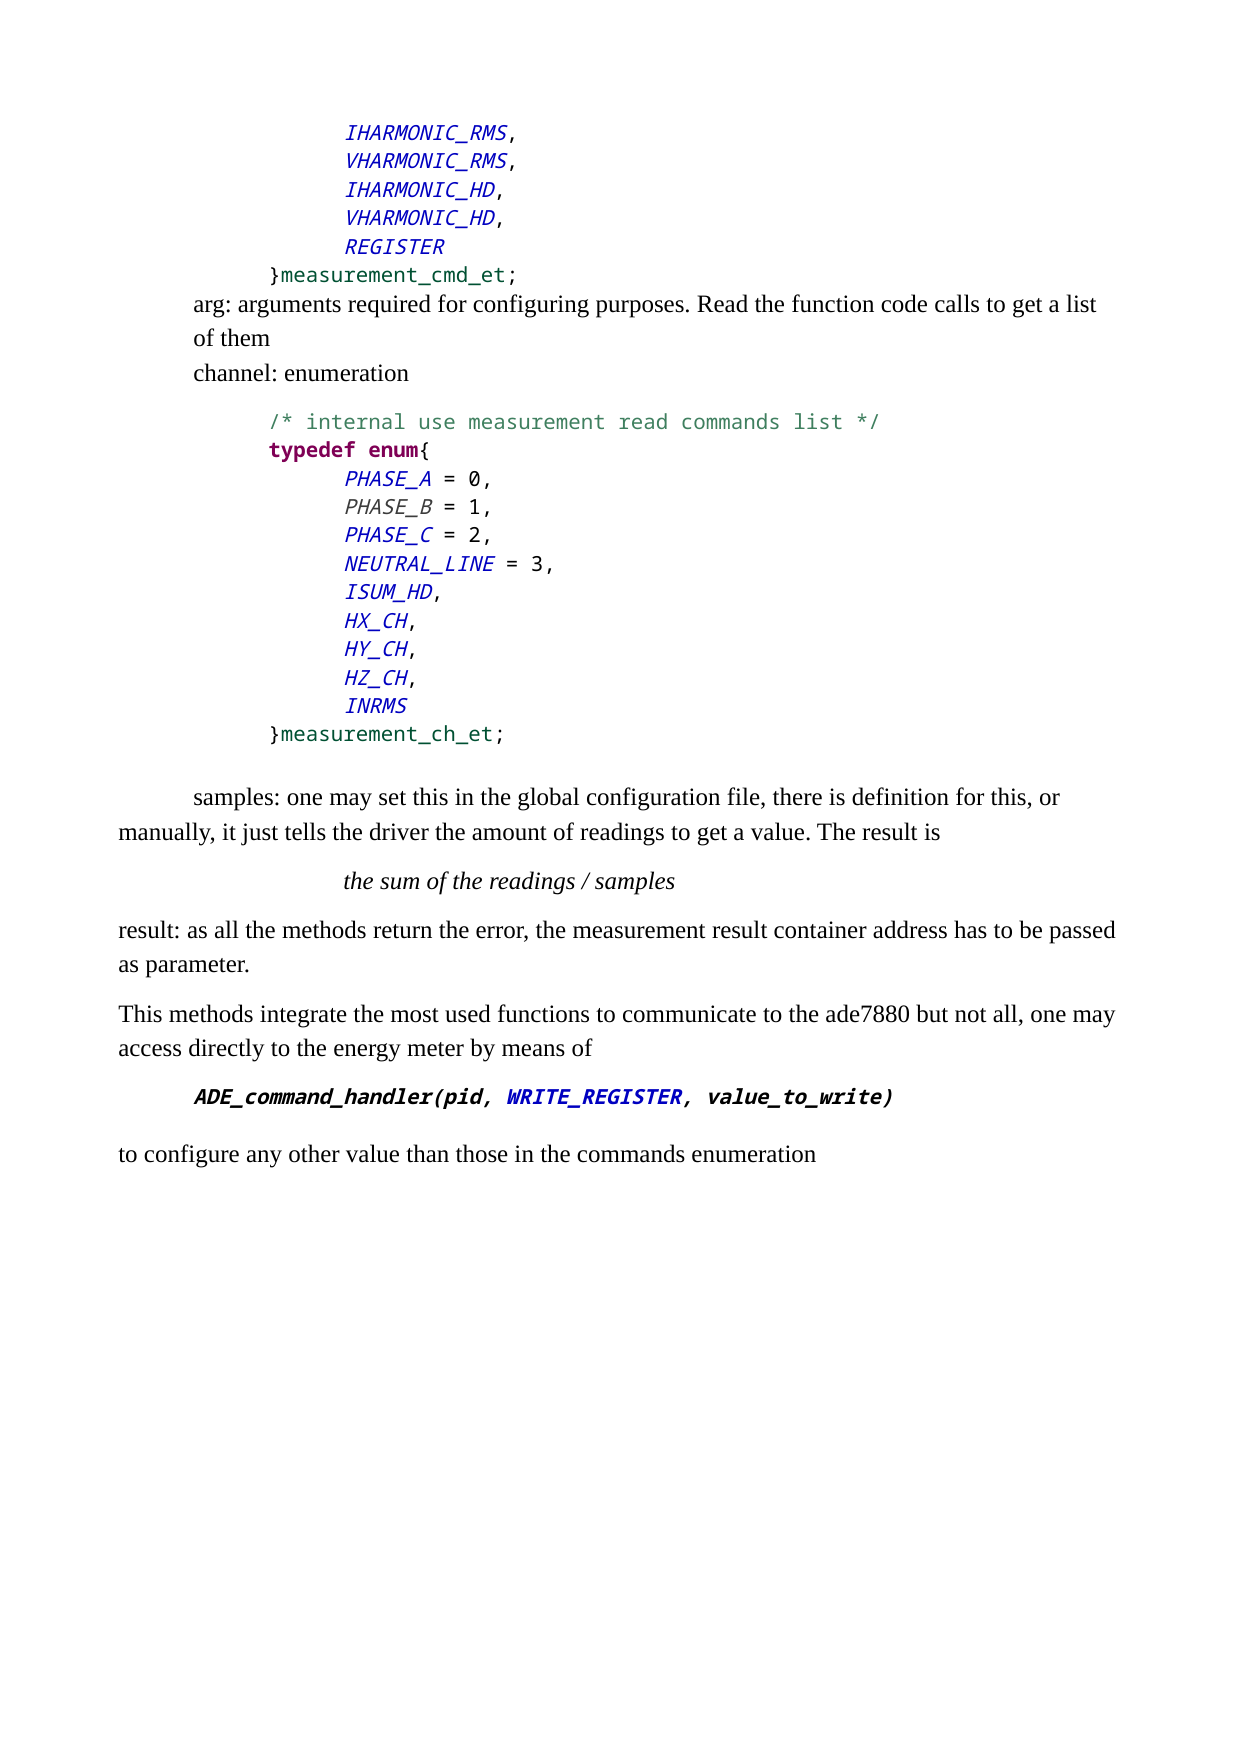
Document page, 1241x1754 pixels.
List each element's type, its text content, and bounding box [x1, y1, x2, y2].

text HX_CH, [268, 606, 1122, 634]
text PHASE_A = 0, [268, 464, 1122, 492]
text NEUTRAL_LINE = 3, [268, 549, 1122, 577]
text PHASE_B = 1, [268, 492, 1122, 521]
text HY_CH, [268, 634, 1122, 663]
text REGISTER [268, 232, 1122, 260]
text INRMS [268, 691, 1122, 719]
text VHARMONIC_RMS, [268, 147, 1122, 175]
text typedef enum{ [268, 435, 1122, 464]
text the sum of the readings / samples [118, 866, 1122, 895]
text /* internal use measurement read commands list */ [268, 407, 1122, 435]
text }measurement_cmd_et; [268, 260, 1122, 289]
text samples: one may set this in the global configuration file, there is definition for this, or manually, it just tells the driver the amount of readings to get a value. The result is [118, 748, 1122, 846]
text This methods integrate the most used functions to communicate to the ade7880 but not all, one may access directly to the energy meter by means of [118, 999, 1122, 1062]
text HZ_CH, [268, 663, 1122, 691]
text arg: arguments required for configuring purposes. Read the function code calls to get a list of them channel: enumeration [118, 289, 1122, 386]
text IHARMONIC_RMS, [268, 118, 1122, 147]
text to configure any other value than those in the commands enumeration [118, 1139, 1122, 1168]
text VHARMONIC_HD, [268, 203, 1122, 232]
text ISUM_HD, [268, 577, 1122, 606]
text result: as all the methods return the error, the measurement result container address has to be passed as parameter. [118, 915, 1122, 978]
text PHASE_C = 2, [268, 521, 1122, 549]
text ADE_command_handler(pid, WRITE_REGISTER, value_to_write) [118, 1082, 1122, 1111]
text }measurement_ch_et; [268, 719, 1122, 748]
text IHARMONIC_HD, [268, 175, 1122, 203]
